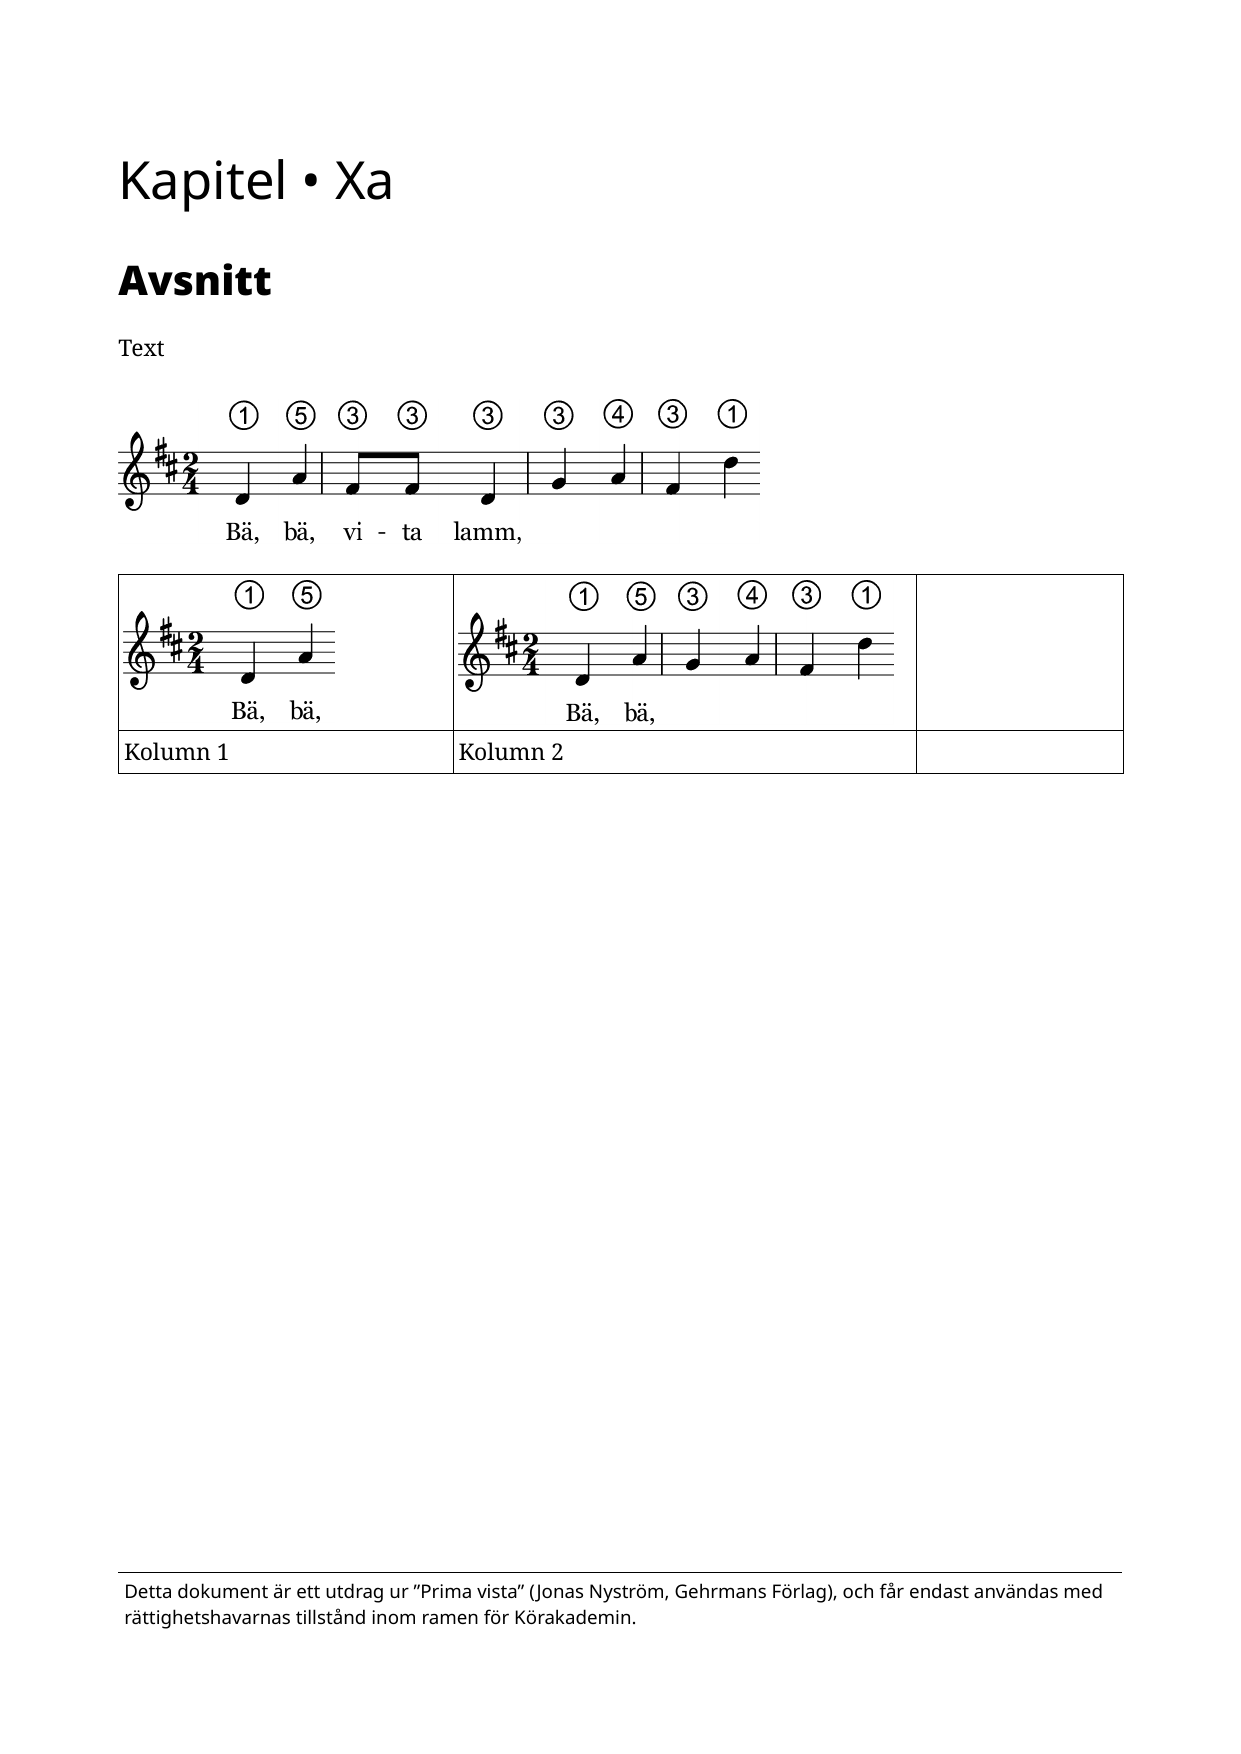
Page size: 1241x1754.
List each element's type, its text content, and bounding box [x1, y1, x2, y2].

table_header [119, 575, 453, 730]
table_header [454, 575, 916, 730]
table_header [917, 575, 1123, 730]
picture [458, 580, 894, 725]
table_cell Kolumn 2 [454, 731, 916, 773]
text Text [118, 332, 1122, 363]
subtitle Kapitel • Xa [118, 143, 1122, 215]
picture [123, 580, 335, 723]
table_cell Kolumn 1 [119, 731, 453, 773]
table_cell [917, 731, 1123, 773]
picture [118, 399, 760, 544]
subtitle Avsnitt [118, 252, 1122, 308]
